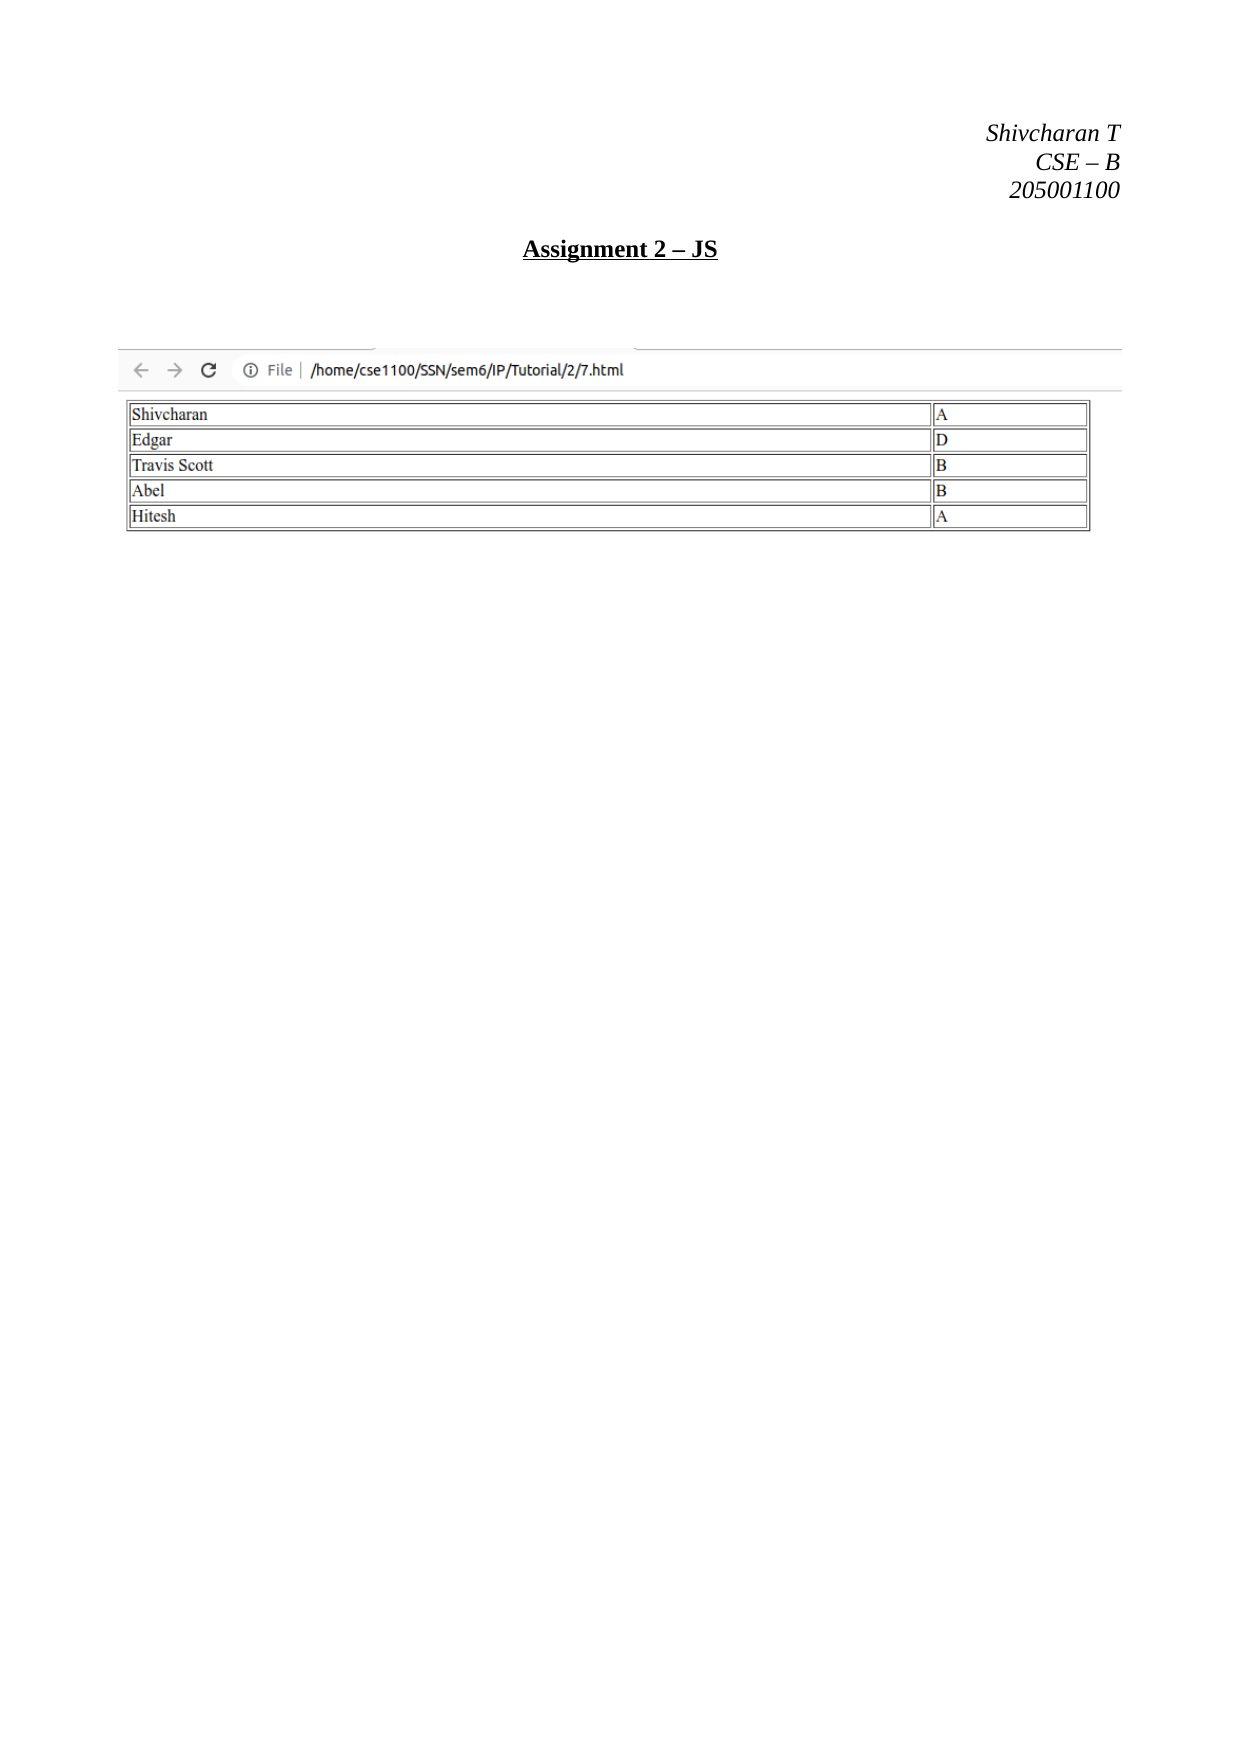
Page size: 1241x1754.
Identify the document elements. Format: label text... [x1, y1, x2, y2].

picture [118, 348, 1123, 544]
text Assignment 2 – JS [118, 234, 1122, 263]
